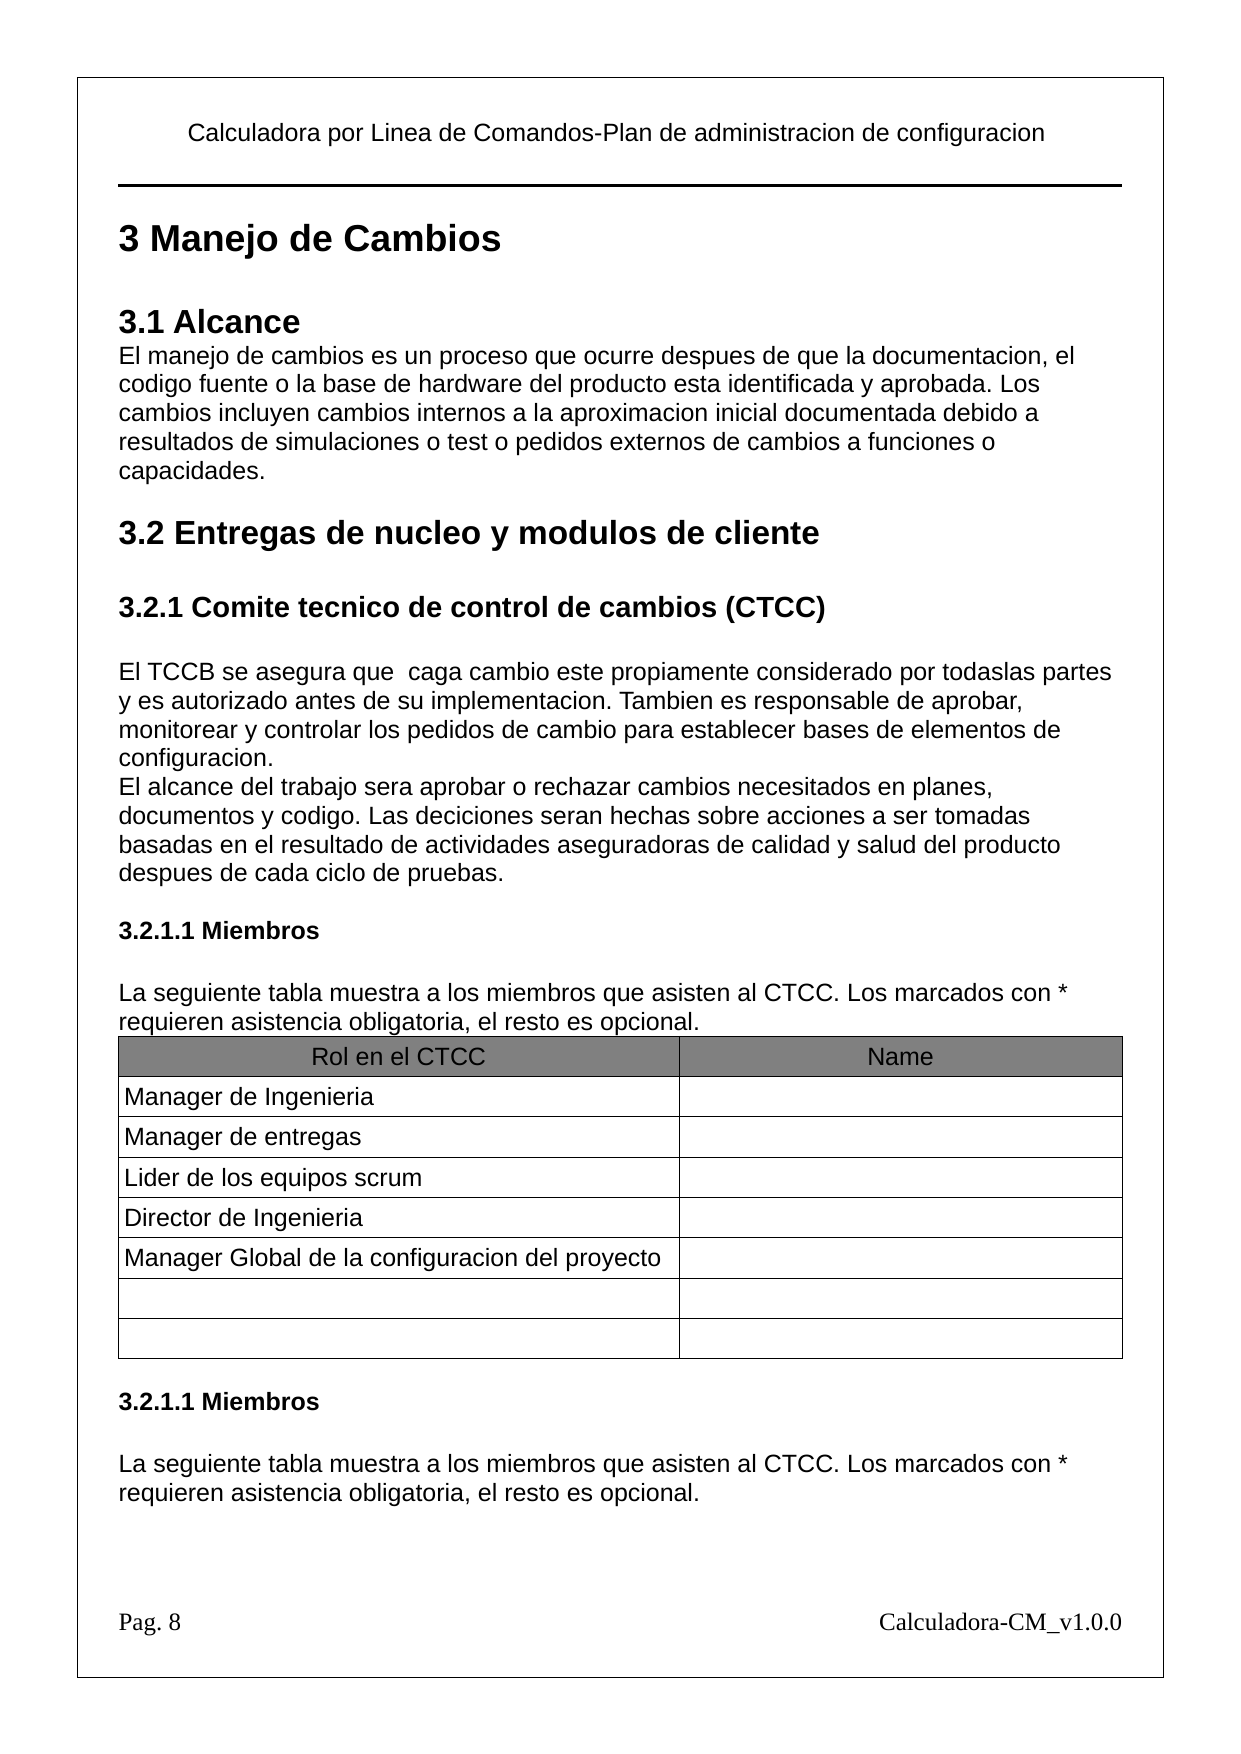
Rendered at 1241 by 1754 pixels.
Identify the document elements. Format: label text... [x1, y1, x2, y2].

text 3.2.1.1 Miembros [118, 1387, 1122, 1416]
text La seguiente tabla muestra a los miembros que asisten al CTCC. Los marcados con * requieren asistencia obligatoria, el resto es opcional. [118, 1449, 1122, 1507]
table_cell [680, 1319, 1122, 1358]
table_cell [119, 1319, 679, 1358]
table_cell [680, 1158, 1122, 1197]
text El manejo de cambios es un proceso que ocurre despues de que la documentacion, el codigo fuente o la base de hardware del producto esta identificada y aprobada. Los cambios incluyen cambios internos a la aproximacion inicial documentada debido a resultados de simulaciones o test o pedidos externos de cambios a funciones o capacidades. [118, 341, 1122, 484]
text 3 Manejo de Cambios [118, 216, 1122, 259]
table_cell [119, 1279, 679, 1318]
table_cell Manager de Ingenieria [119, 1077, 679, 1116]
table_cell Manager de entregas [119, 1117, 679, 1157]
text La seguiente tabla muestra a los miembros que asisten al CTCC. Los marcados con * requieren asistencia obligatoria, el resto es opcional. [118, 978, 1122, 1036]
text 3.2 Entregas de nucleo y modulos de cliente [118, 513, 1122, 552]
text 3.1 Alcance [118, 302, 1122, 341]
table_cell [680, 1077, 1122, 1116]
table_cell Manager Global de la configuracion del proyecto [119, 1238, 679, 1278]
text El TCCB se asegura que caga cambio este propiamente considerado por todaslas partes y es autorizado antes de su implementacion. Tambien es responsable de aprobar, monitorear y controlar los pedidos de cambio para establecer bases de elementos de configuracion. [118, 657, 1122, 772]
table_cell [680, 1238, 1122, 1278]
table_cell Lider de los equipos scrum [119, 1158, 679, 1197]
text 3.2.1.1 Miembros [118, 916, 1122, 945]
table_cell [680, 1198, 1122, 1237]
table_header Name [680, 1037, 1122, 1076]
table_cell [680, 1279, 1122, 1318]
text 3.2.1 Comite tecnico de control de cambios (CTCC) [118, 590, 1122, 624]
table_cell Director de Ingenieria [119, 1198, 679, 1237]
table_header Rol en el CTCC [119, 1037, 679, 1076]
text El alcance del trabajo sera aprobar o rechazar cambios necesitados en planes, documentos y codigo. Las deciciones seran hechas sobre acciones a ser tomadas basadas en el resultado de actividades aseguradoras de calidad y salud del producto despues de cada ciclo de pruebas. [118, 772, 1122, 887]
table_cell [680, 1117, 1122, 1157]
